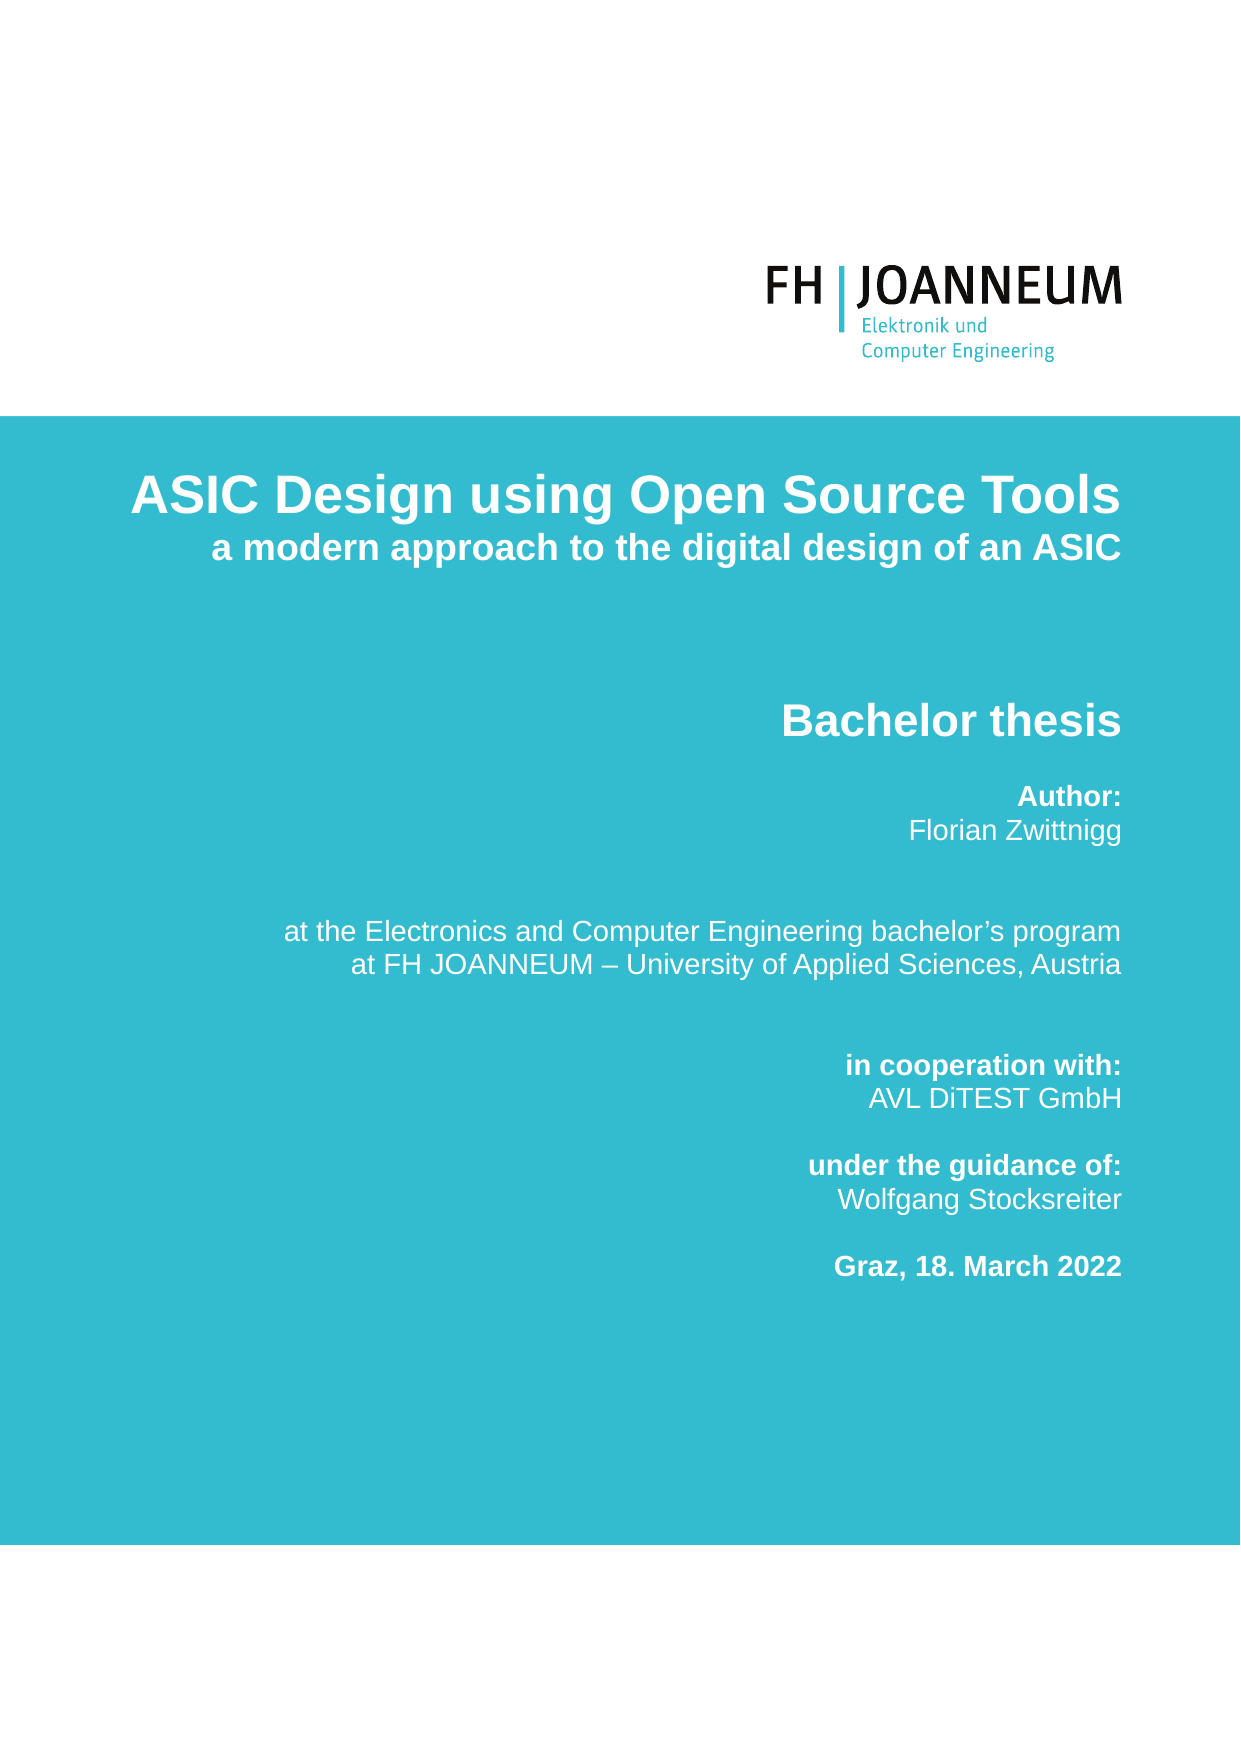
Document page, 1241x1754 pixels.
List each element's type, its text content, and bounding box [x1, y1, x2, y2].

title ASIC Design using Open Source Tools [118, 463, 1122, 525]
title a modern approach to the digital design of an ASIC [118, 525, 1122, 568]
title at the Electronics and Computer Engineering bachelor’s program [118, 913, 1122, 947]
title AVL DiTEST GmbH [118, 1081, 1122, 1115]
title Graz, 18. March 2022 [118, 1249, 1122, 1282]
title Florian Zwittnigg [118, 813, 1122, 846]
title Bachelor thesis [118, 693, 1122, 746]
title at FH JOANNEUM – University of Applied Sciences, Austria [118, 947, 1122, 981]
title under the guidance of: [118, 1148, 1122, 1182]
title Wolfgang Stocksreiter [118, 1182, 1122, 1215]
title Author: [118, 779, 1122, 813]
title in cooperation with: [118, 1048, 1122, 1081]
